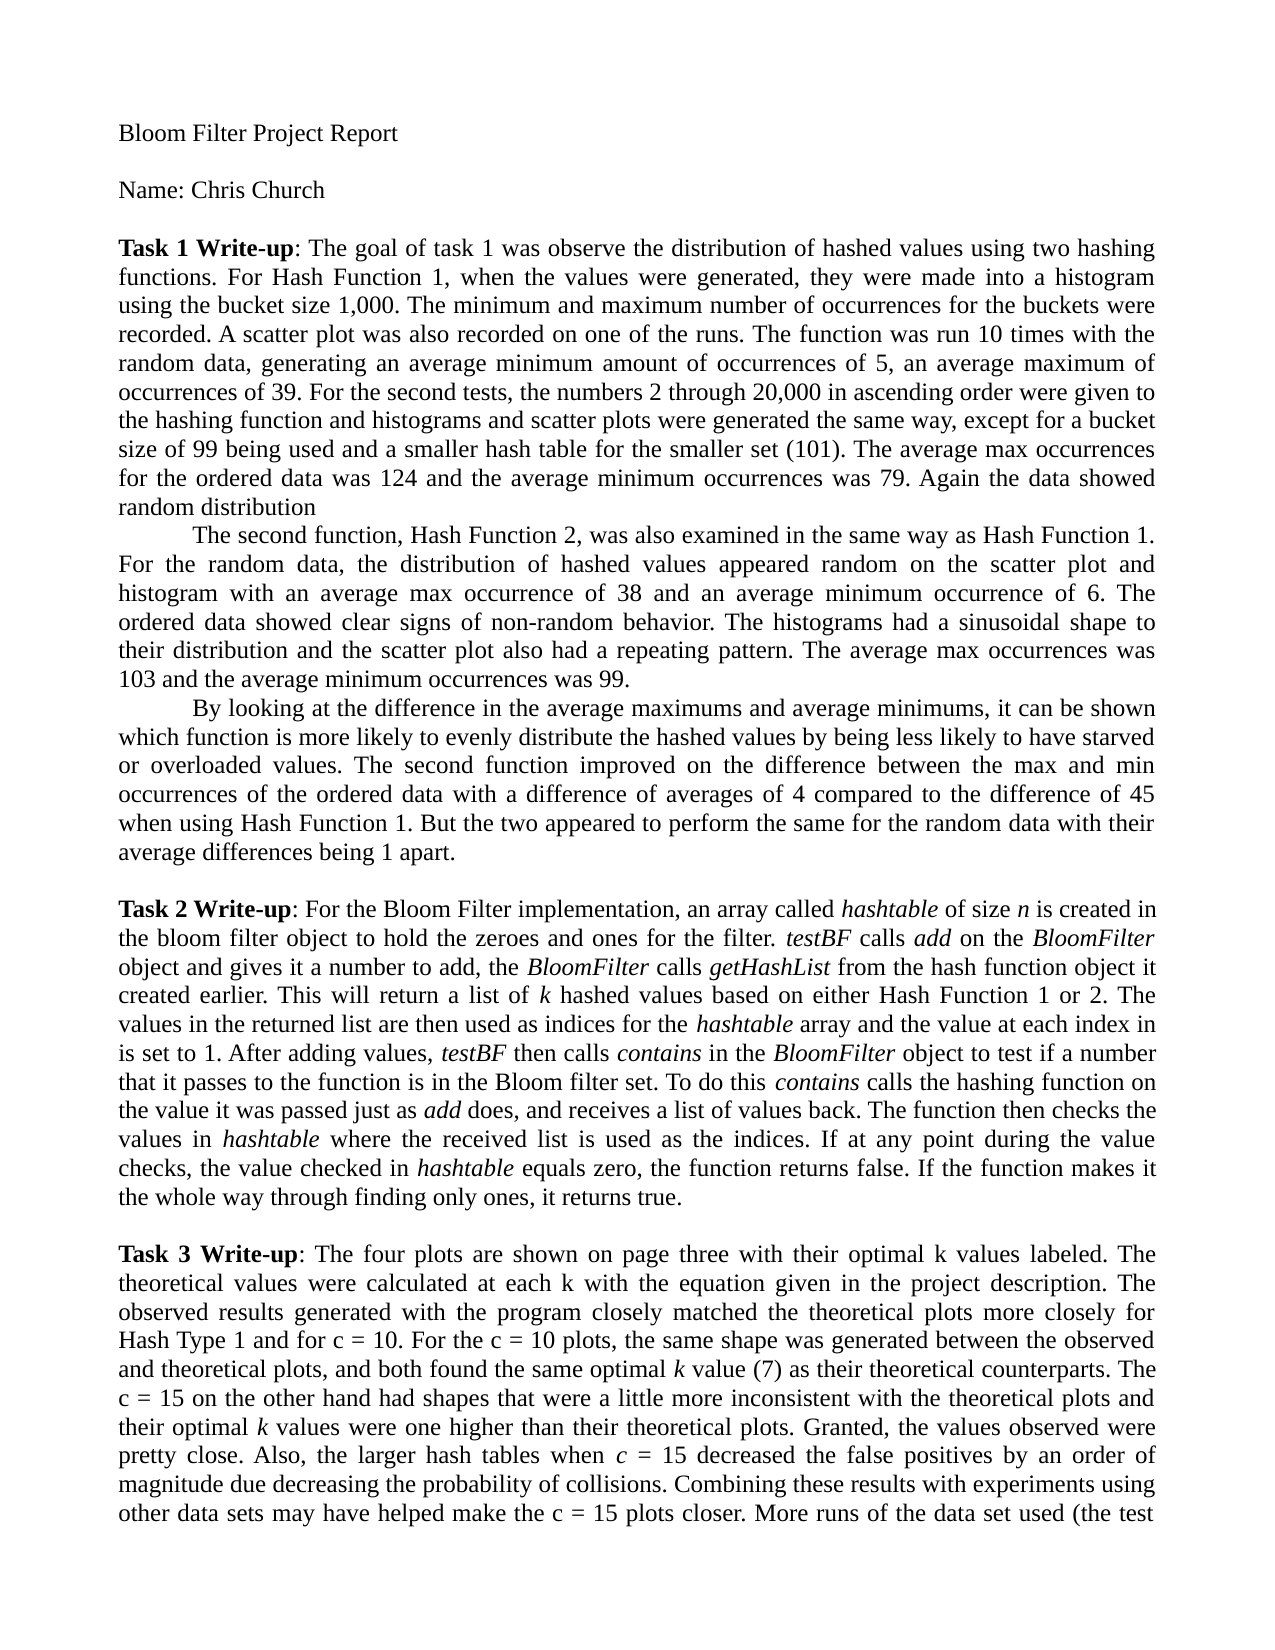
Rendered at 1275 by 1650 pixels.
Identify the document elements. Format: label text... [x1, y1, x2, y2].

text Task 2 Write-up: For the Bloom Filter implementation, an array called hashtable of size n is created in the bloom filter object to hold the zeroes and ones for the filter. testBF calls add on the BloomFilter object and gives it a number to add, the BloomFilter calls getHashList from the hash function object it created earlier. This will return a list of k hashed values based on either Hash Function 1 or 2. The values in the returned list are then used as indices for the hashtable array and the value at each index in is set to 1. After adding values, testBF then calls contains in the BloomFilter object to test if a number that it passes to the function is in the Bloom filter set. To do this contains calls the hashing function on the value it was passed just as add does, and receives a list of values back. The function then checks the values in hashtable where the received list is used as the indices. If at any point during the value checks, the value checked in hashtable equals zero, the function returns false. If the function makes it the whole way through finding only ones, it returns true. [118, 894, 1157, 1211]
text The second function, Hash Function 2, was also examined in the same way as Hash Function 1. For the random data, the distribution of hashed values appeared random on the scatter plot and histogram with an average max occurrence of 38 and an average minimum occurrence of 6. The ordered data showed clear signs of non-random behavior. The histograms had a sinusoidal shape to their distribution and the scatter plot also had a repeating pattern. The average max occurrences was 103 and the average minimum occurrences was 99. [118, 521, 1157, 693]
text Task 3 Write-up: The four plots are shown on page three with their optimal k values labeled. The theoretical values were calculated at each k with the equation given in the project description. The observed results generated with the program closely matched the theoretical plots more closely for Hash Type 1 and for c = 10. For the c = 10 plots, the same shape was generated between the observed and theoretical plots, and both found the same optimal k value (7) as their theoretical counterparts. The c = 15 on the other hand had shapes that were a little more inconsistent with the theoretical plots and their optimal k values were one higher than their theoretical plots. Granted, the values observed were pretty close. Also, the larger hash tables when c = 15 decreased the false positives by an order of magnitude due decreasing the probability of collisions. Combining these results with experiments using other data sets may have helped make the c = 15 plots closer. More runs of the data set used (the test [118, 1239, 1157, 1527]
text Task 1 Write-up: The goal of task 1 was observe the distribution of hashed values using two hashing functions. For Hash Function 1, when the values were generated, they were made into a histogram using the bucket size 1,000. The minimum and maximum number of occurrences for the buckets were recorded. A scatter plot was also recorded on one of the runs. The function was run 10 times with the random data, generating an average minimum amount of occurrences of 5, an average maximum of occurrences of 39. For the second tests, the numbers 2 through 20,000 in ascending order were given to the hashing function and histograms and scatter plots were generated the same way, except for a bucket size of 99 being used and a smaller hash table for the smaller set (101). The average max occurrences for the ordered data was 124 and the average minimum occurrences was 79. Again the data showed random distribution [118, 233, 1157, 521]
text Name: Chris Church [118, 176, 1157, 204]
text By looking at the difference in the average maximums and average minimums, it can be shown which function is more likely to evenly distribute the hashed values by being less likely to have starved or overloaded values. The second function improved on the difference between the max and min occurrences of the ordered data with a difference of averages of 4 compared to the difference of 45 when using Hash Function 1. But the two appeared to perform the same for the random data with their average differences being 1 apart. [118, 693, 1157, 866]
text Bloom Filter Project Report [118, 118, 1157, 176]
